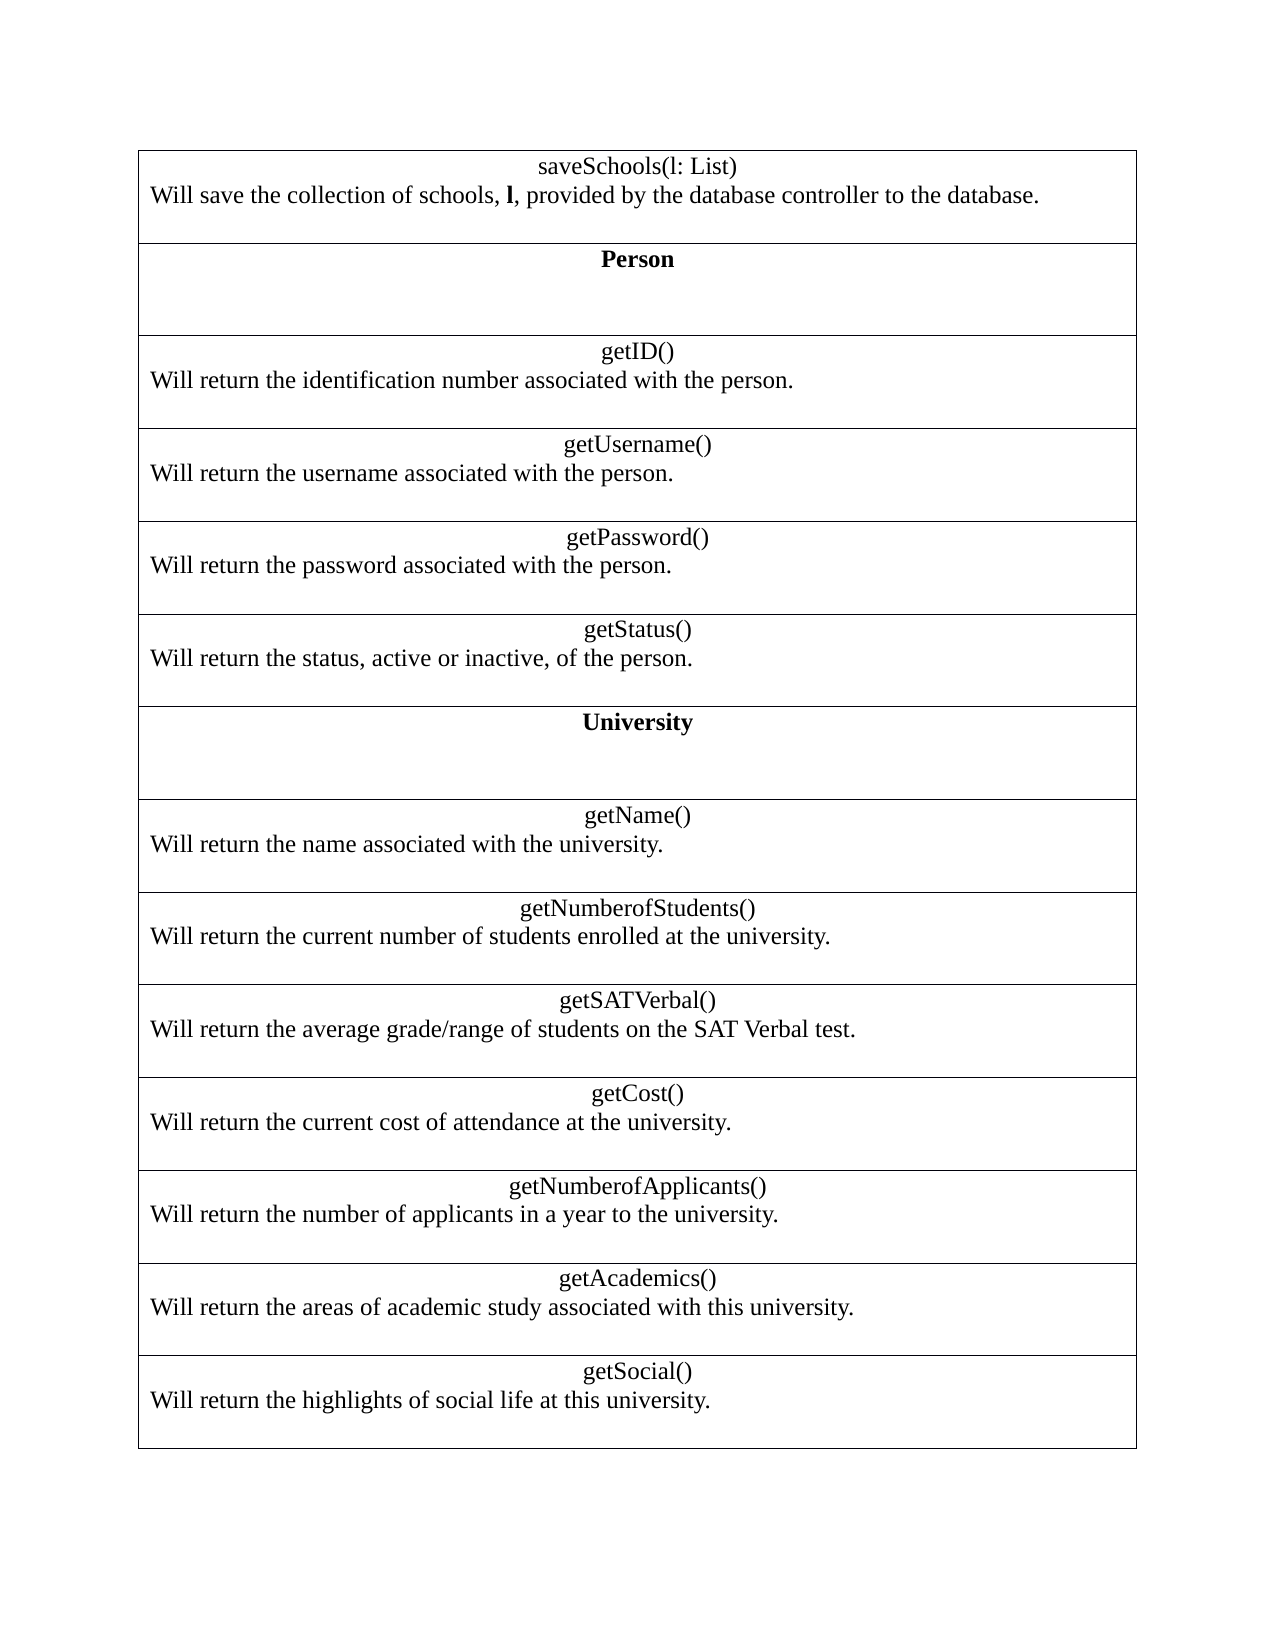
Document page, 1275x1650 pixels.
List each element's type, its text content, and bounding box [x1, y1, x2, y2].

table_cell getCost() Will return the current cost of attendance at the university. [139, 1078, 1136, 1170]
table_cell getName() Will return the name associated with the university. [139, 800, 1136, 892]
table_cell getPassword() Will return the password associated with the person. [139, 522, 1136, 613]
table_cell getUsername() Will return the username associated with the person. [139, 429, 1136, 521]
table_cell getSATVerbal() Will return the average grade/range of students on the SAT Verbal test. [139, 985, 1136, 1077]
table_cell getStatus() Will return the status, active or inactive, of the person. [139, 615, 1136, 706]
table_cell getSocial() Will return the highlights of social life at this university. [139, 1356, 1136, 1448]
table_cell getID() Will return the identification number associated with the person. [139, 336, 1136, 428]
table_cell getNumberofStudents() Will return the current number of students enrolled at the university. [139, 893, 1136, 984]
table_cell University [139, 707, 1136, 799]
table_cell Person [139, 244, 1136, 335]
table_cell saveSchools(l: List) Will save the collection of schools, l, provided by the database controller to the database. [139, 151, 1136, 243]
table_cell getAcademics() Will return the areas of academic study associated with this university. [139, 1264, 1136, 1355]
table_cell getNumberofApplicants() Will return the number of applicants in a year to the university. [139, 1171, 1136, 1262]
